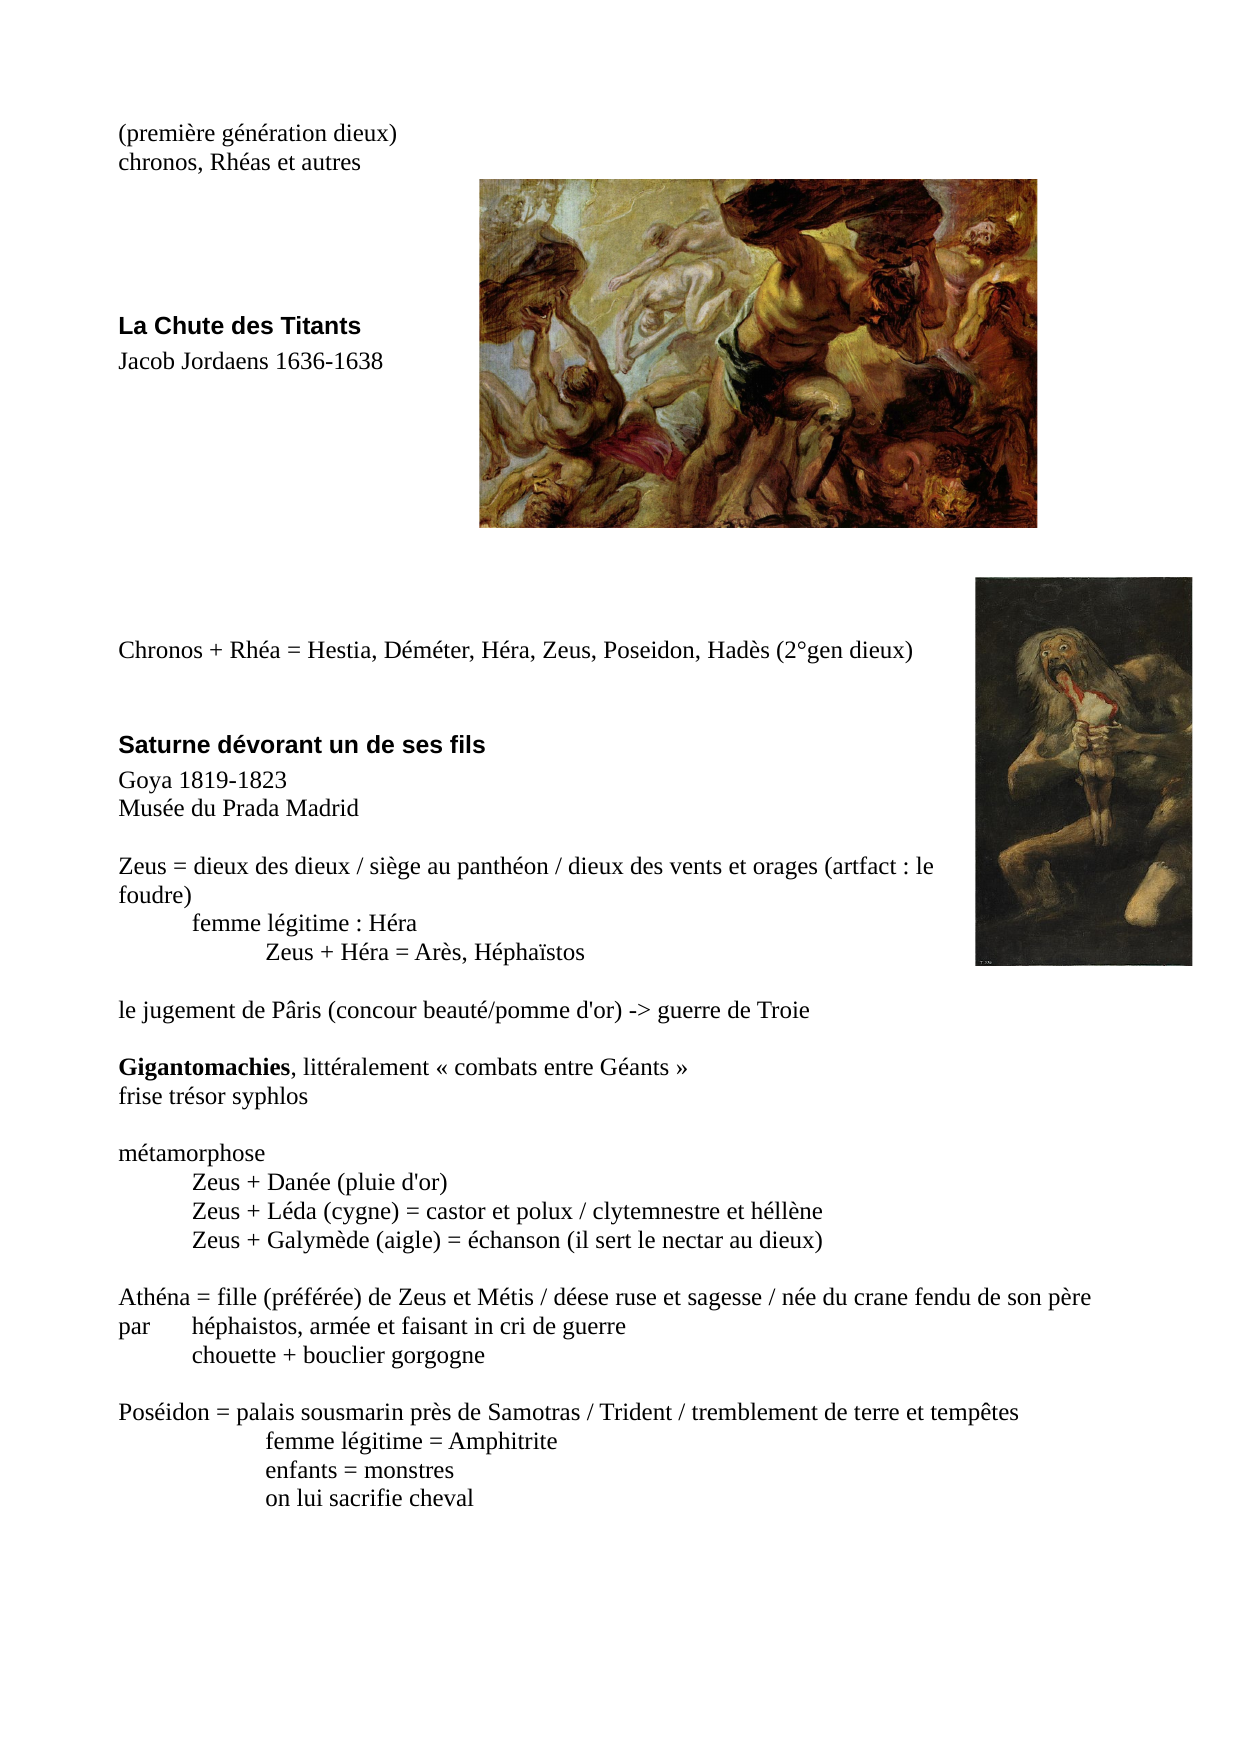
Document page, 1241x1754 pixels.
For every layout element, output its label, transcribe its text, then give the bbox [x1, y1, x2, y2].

text Zeus = dieux des dieux / siège au panthéon / dieux des vents et orages (artfact : le foudre) [118, 851, 975, 908]
text Jacob Jordaens 1636-1638 [118, 346, 479, 375]
subtitle La Chute des Titants [118, 311, 479, 340]
text frise trésor syphlos [118, 1081, 1122, 1110]
picture [975, 577, 1193, 966]
text Goya 1819-1823 [118, 765, 975, 793]
text on lui sacrifie cheval [118, 1483, 1122, 1512]
text le jugement de Pâris (concour beauté/pomme d'or) -> guerre de Troie [118, 995, 1122, 1023]
text [1038, 346, 1122, 375]
text Musée du Prada Madrid [118, 793, 975, 822]
subtitle Saturne dévorant un de ses fils [118, 730, 975, 758]
text Poséidon = palais sousmarin près de Samotras / Trident / tremblement de terre et tempêtes [118, 1397, 1122, 1426]
text Chronos + Rhéa = Hestia, Déméter, Héra, Zeus, Poseidon, Hadès (2°gen dieux) [118, 635, 975, 664]
text chronos, Rhéas et autres [118, 147, 1122, 176]
text Zeus + Galymède (aigle) = échanson (il sert le nectar au dieux) [118, 1225, 1122, 1253]
picture [479, 179, 1038, 528]
text (première génération dieux) [118, 118, 1122, 147]
text métamorphose [118, 1138, 1122, 1167]
text Zeus + Héra = Arès, Héphaïstos [118, 937, 975, 966]
text femme légitime = Amphitrite [118, 1426, 1122, 1455]
text Athéna = fille (préférée) de Zeus et Métis / déese ruse et sagesse / née du crane fendu de son père par héphaistos, armée et faisant in cri de guerre [118, 1282, 1122, 1340]
text Zeus + Léda (cygne) = castor et polux / clytemnestre et héllène [118, 1196, 1122, 1225]
text chouette + bouclier gorgogne [118, 1340, 1122, 1368]
text Gigantomachies, littéralement « combats entre Géants » [118, 1052, 1122, 1081]
text enfants = monstres [118, 1455, 1122, 1483]
subtitle [1038, 311, 1122, 340]
text femme légitime : Héra [118, 908, 975, 937]
text Zeus + Danée (pluie d'or) [118, 1167, 1122, 1196]
